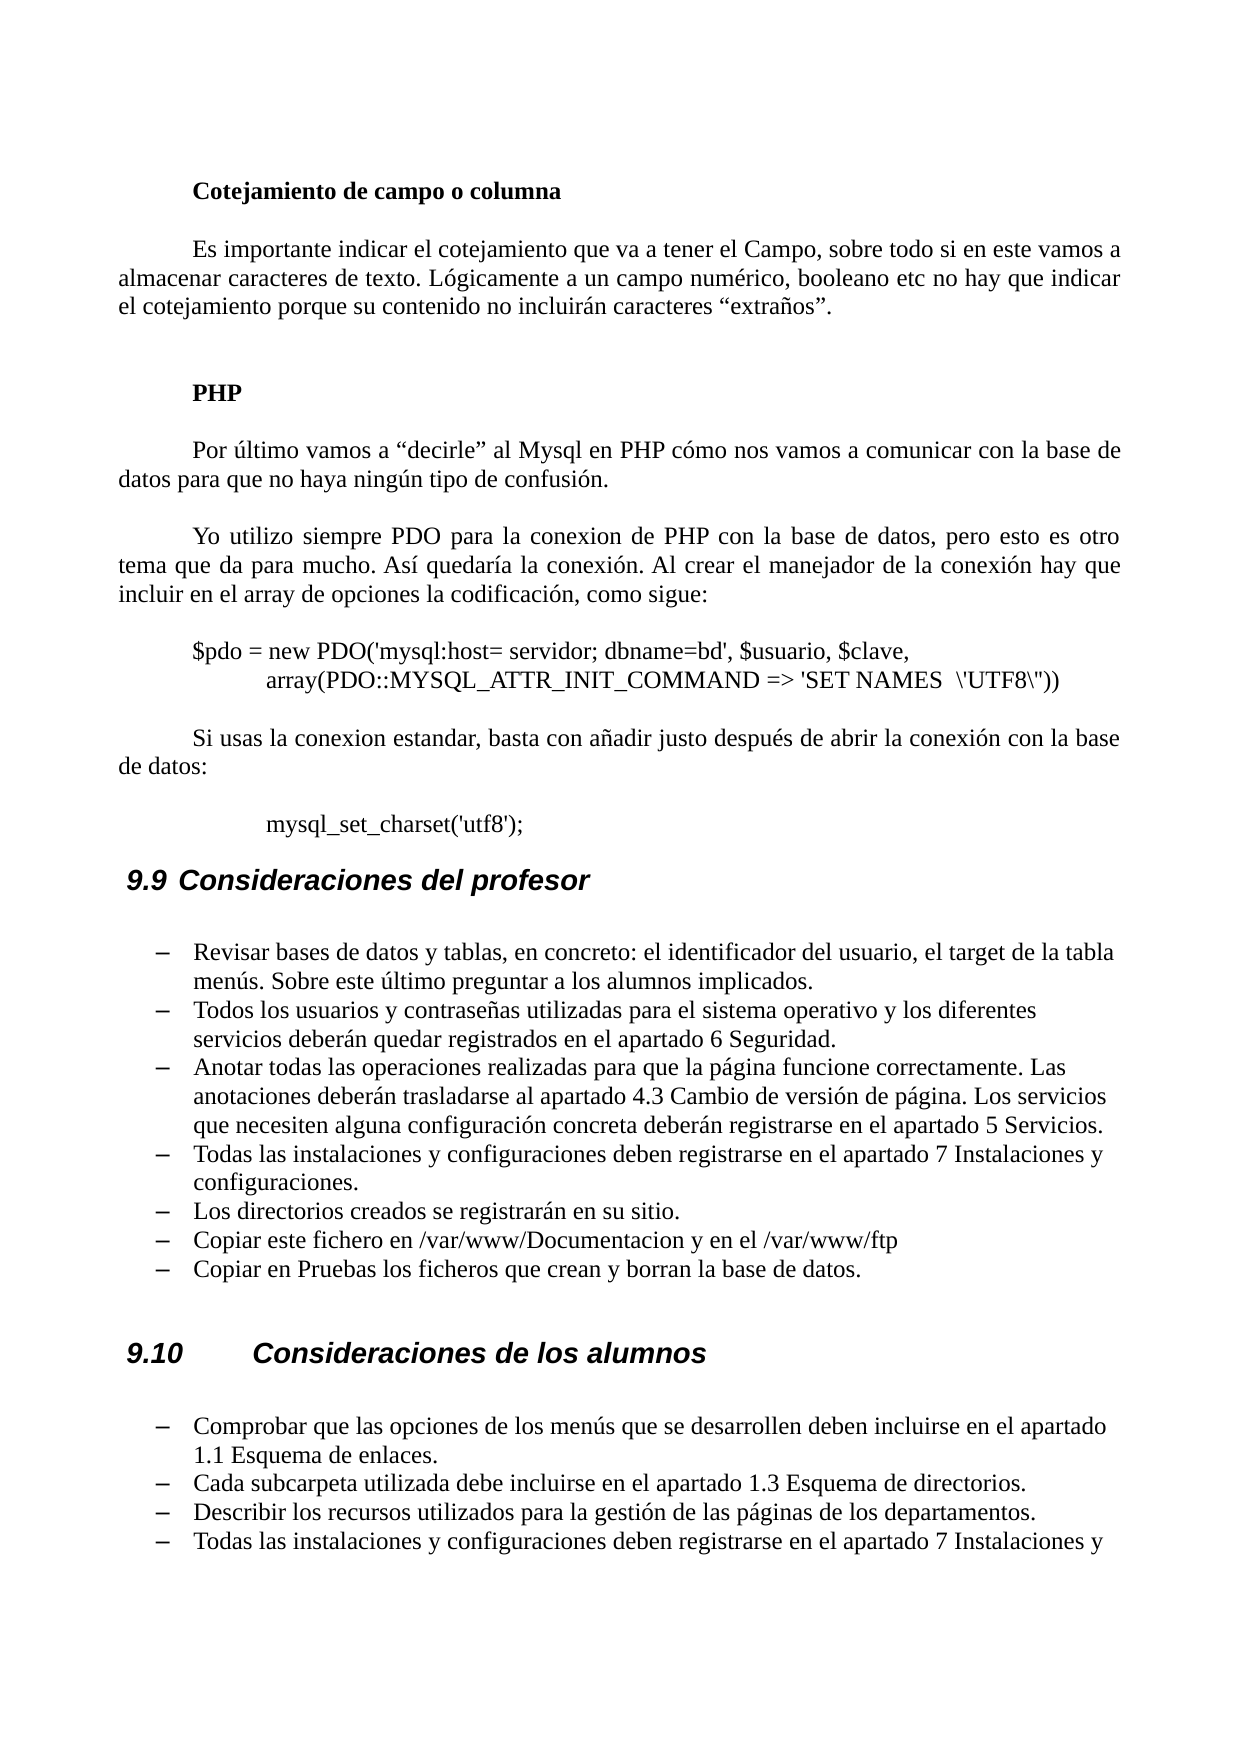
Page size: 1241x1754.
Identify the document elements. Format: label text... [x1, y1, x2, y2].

text Por último vamos a “decirle” al Mysql en PHP cómo nos vamos a comunicar con la base de datos para que no haya ningún tipo de confusión. [118, 435, 1122, 493]
list Copiar en Pruebas los ficheros que crean y borran la base de datos. [156, 1254, 1122, 1282]
list Todos los usuarios y contraseñas utilizadas para el sistema operativo y los diferentes servicios deberán quedar registrados en el apartado 6 Seguridad. [156, 995, 1122, 1052]
list Describir los recursos utilizados para la gestión de las páginas de los departamentos. [156, 1497, 1122, 1526]
list Todas las instalaciones y configuraciones deben registrarse en el apartado 7 Instalaciones y [156, 1526, 1122, 1555]
text mysql_set_charset('utf8'); [118, 809, 1122, 838]
subtitle Consideraciones del profesor [118, 863, 1122, 896]
text Es importante indicar el cotejamiento que va a tener el Campo, sobre todo si en este vamos a almacenar caracteres de texto. Lógicamente a un campo numérico, booleano etc no hay que indicar el cotejamiento porque su contenido no incluirán caracteres “extraños”. [118, 234, 1122, 320]
text $pdo = new PDO('mysql:host= servidor; dbname=bd', $usuario, $clave, [118, 636, 1122, 665]
list Cada subcarpeta utilizada debe incluirse en el apartado 1.3 Esquema de directorios. [156, 1468, 1122, 1497]
list Copiar este fichero en /var/www/Documentacion y en el /var/www/ftp [156, 1225, 1122, 1254]
text PHP [118, 378, 1122, 406]
list Todas las instalaciones y configuraciones deben registrarse en el apartado 7 Instalaciones y configuraciones. [156, 1139, 1122, 1196]
list Comprobar que las opciones de los menús que se desarrollen deben incluirse en el apartado 1.1 Esquema de enlaces. [156, 1411, 1122, 1468]
list Los directorios creados se registrarán en su sitio. [156, 1196, 1122, 1225]
list Anotar todas las operaciones realizadas para que la página funcione correctamente. Las anotaciones deberán trasladarse al apartado 4.3 Cambio de versión de página. Los servicios que necesiten alguna configuración concreta deberán registrarse en el apartado 5 Servicios. [156, 1052, 1122, 1139]
text Cotejamiento de campo o columna [118, 176, 1122, 205]
subtitle Consideraciones de los alumnos [118, 1336, 1122, 1370]
text Yo utilizo siempre PDO para la conexion de PHP con la base de datos, pero esto es otro tema que da para mucho. Así quedaría la conexión. Al crear el manejador de la conexión hay que incluir en el array de opciones la codificación, como sigue: [118, 521, 1122, 608]
text Si usas la conexion estandar, basta con añadir justo después de abrir la conexión con la base de datos: [118, 723, 1122, 780]
text array(PDO::MYSQL_ATTR_INIT_COMMAND => 'SET NAMES \'UTF8\'')) [118, 665, 1122, 694]
list Revisar bases de datos y tablas, en concreto: el identificador del usuario, el target de la tabla menús. Sobre este último preguntar a los alumnos implicados. [156, 937, 1122, 995]
